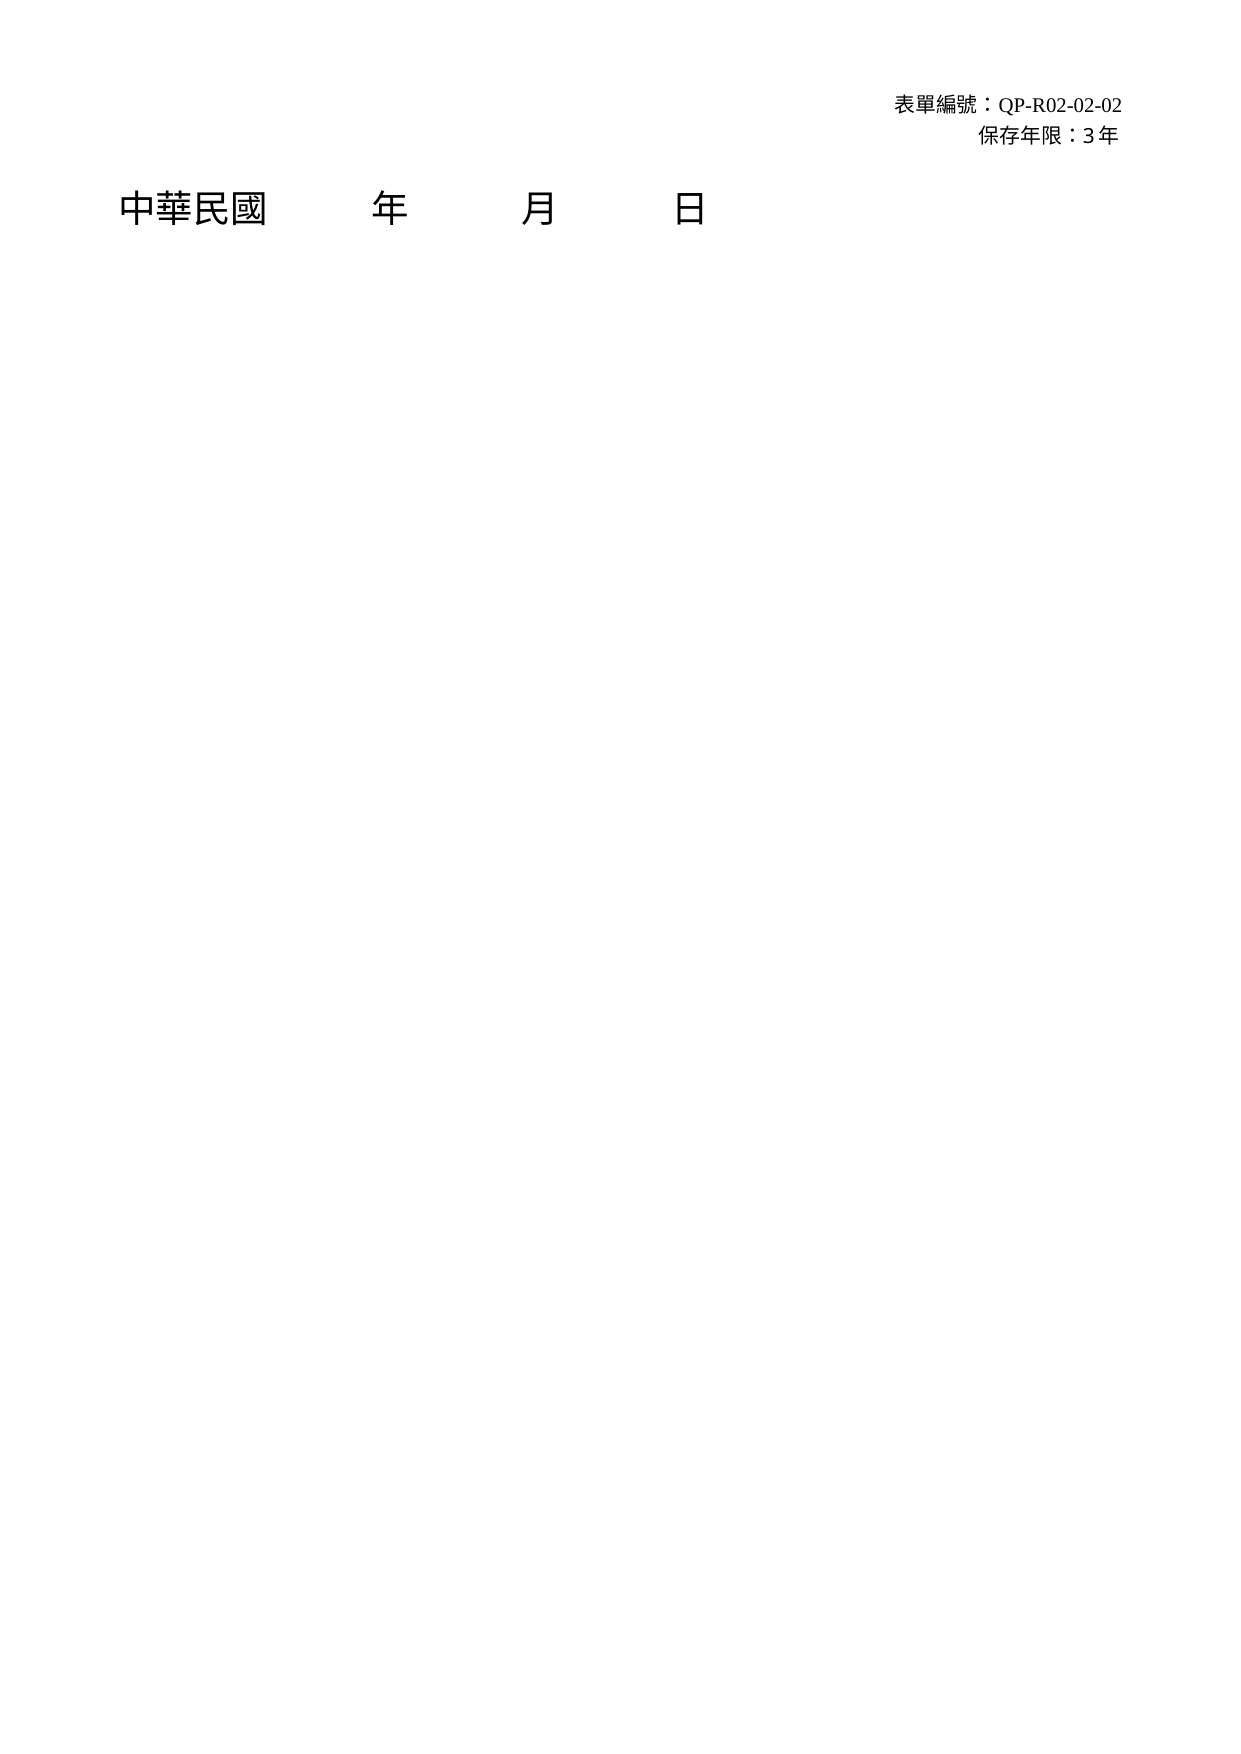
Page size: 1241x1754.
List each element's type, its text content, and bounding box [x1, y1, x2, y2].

text 中華民國 年 月 日 [118, 164, 1122, 227]
